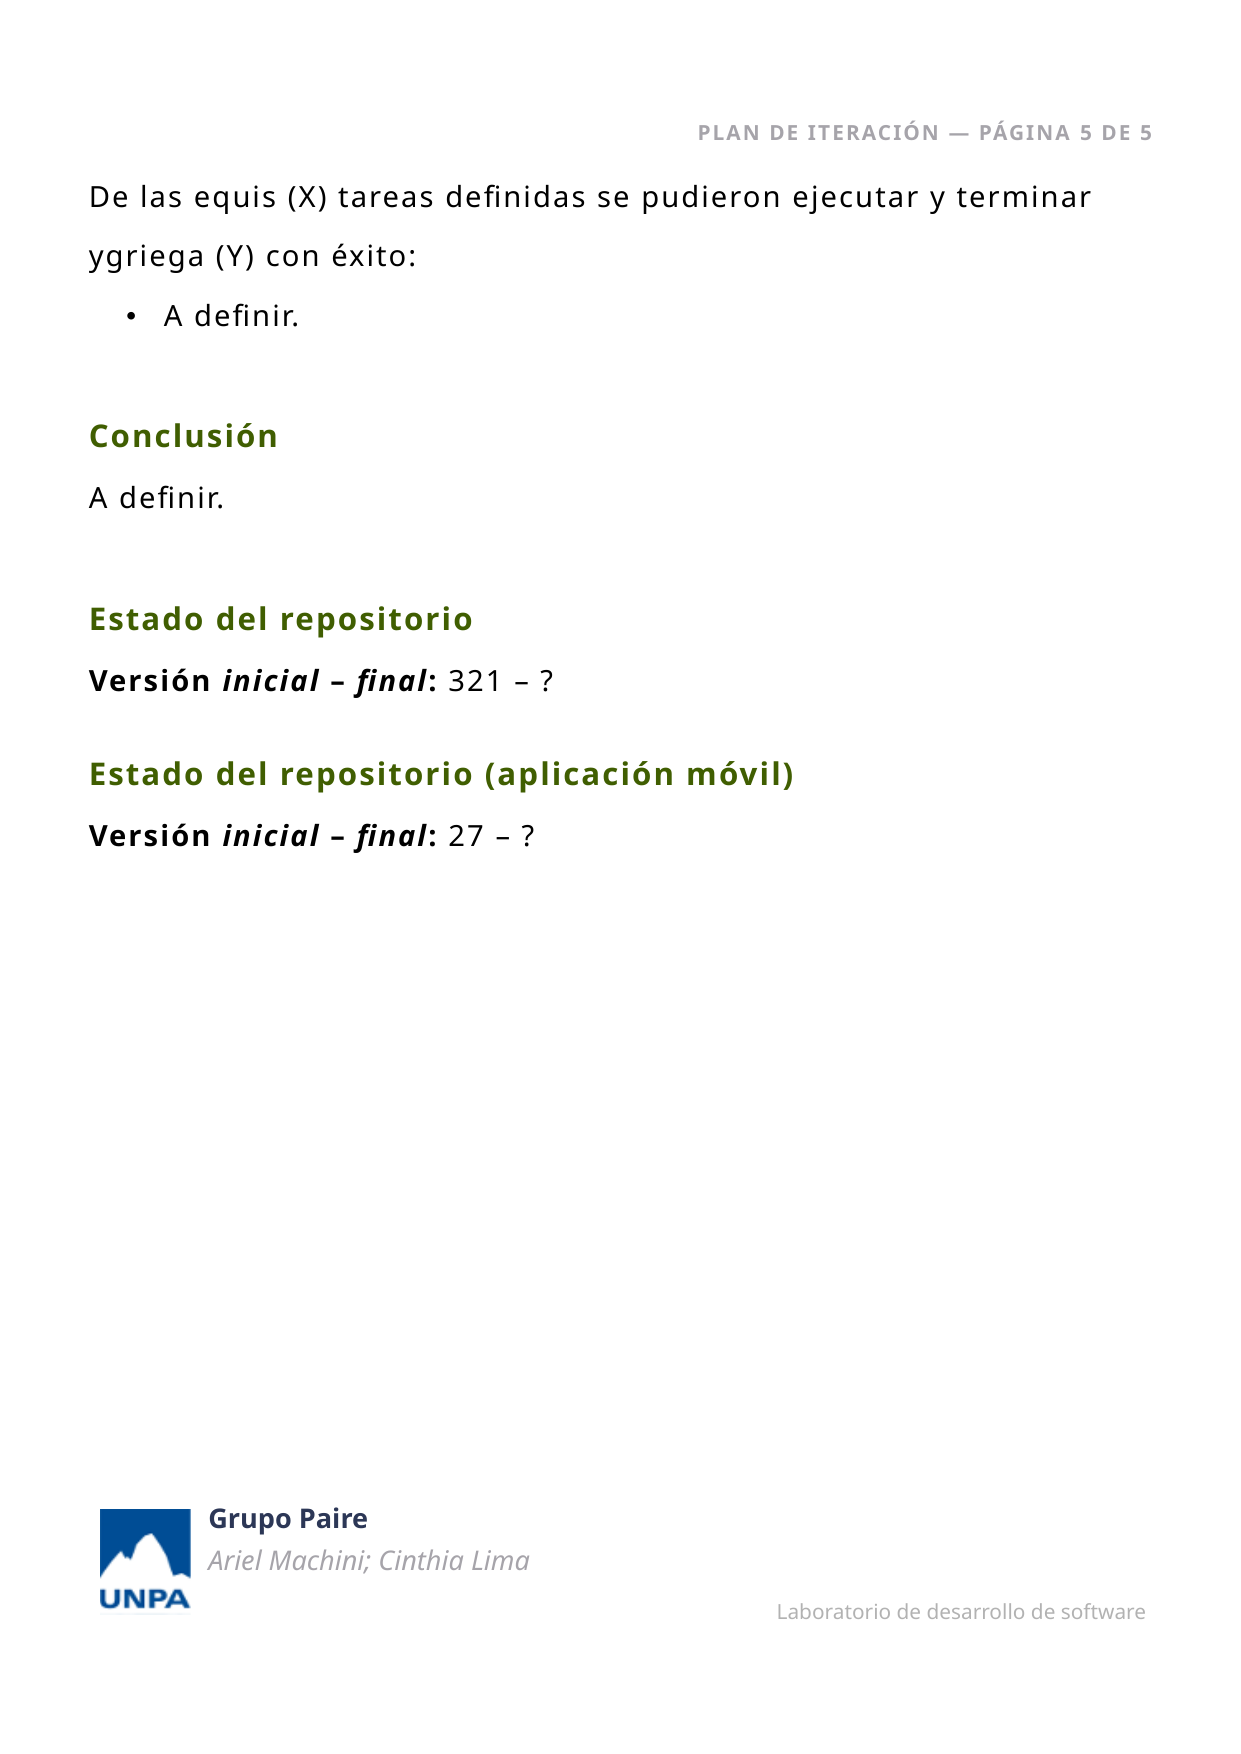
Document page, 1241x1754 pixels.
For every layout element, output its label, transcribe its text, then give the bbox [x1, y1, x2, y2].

text A definir. [88, 478, 1152, 517]
text Conclusión [88, 414, 1152, 457]
text Versión inicial – final: 321 – ? [88, 661, 1152, 700]
picture [100, 1509, 191, 1615]
list A definir. [126, 295, 1152, 335]
text Versión inicial – final: 27 – ? [88, 816, 1152, 855]
text De las equis (X) tareas definidas se pudieron ejecutar y terminar ygriega (Y) con éxito: [88, 176, 1152, 275]
text Estado del repositorio (aplicación móvil) [88, 752, 1152, 794]
text Estado del repositorio [88, 597, 1152, 639]
